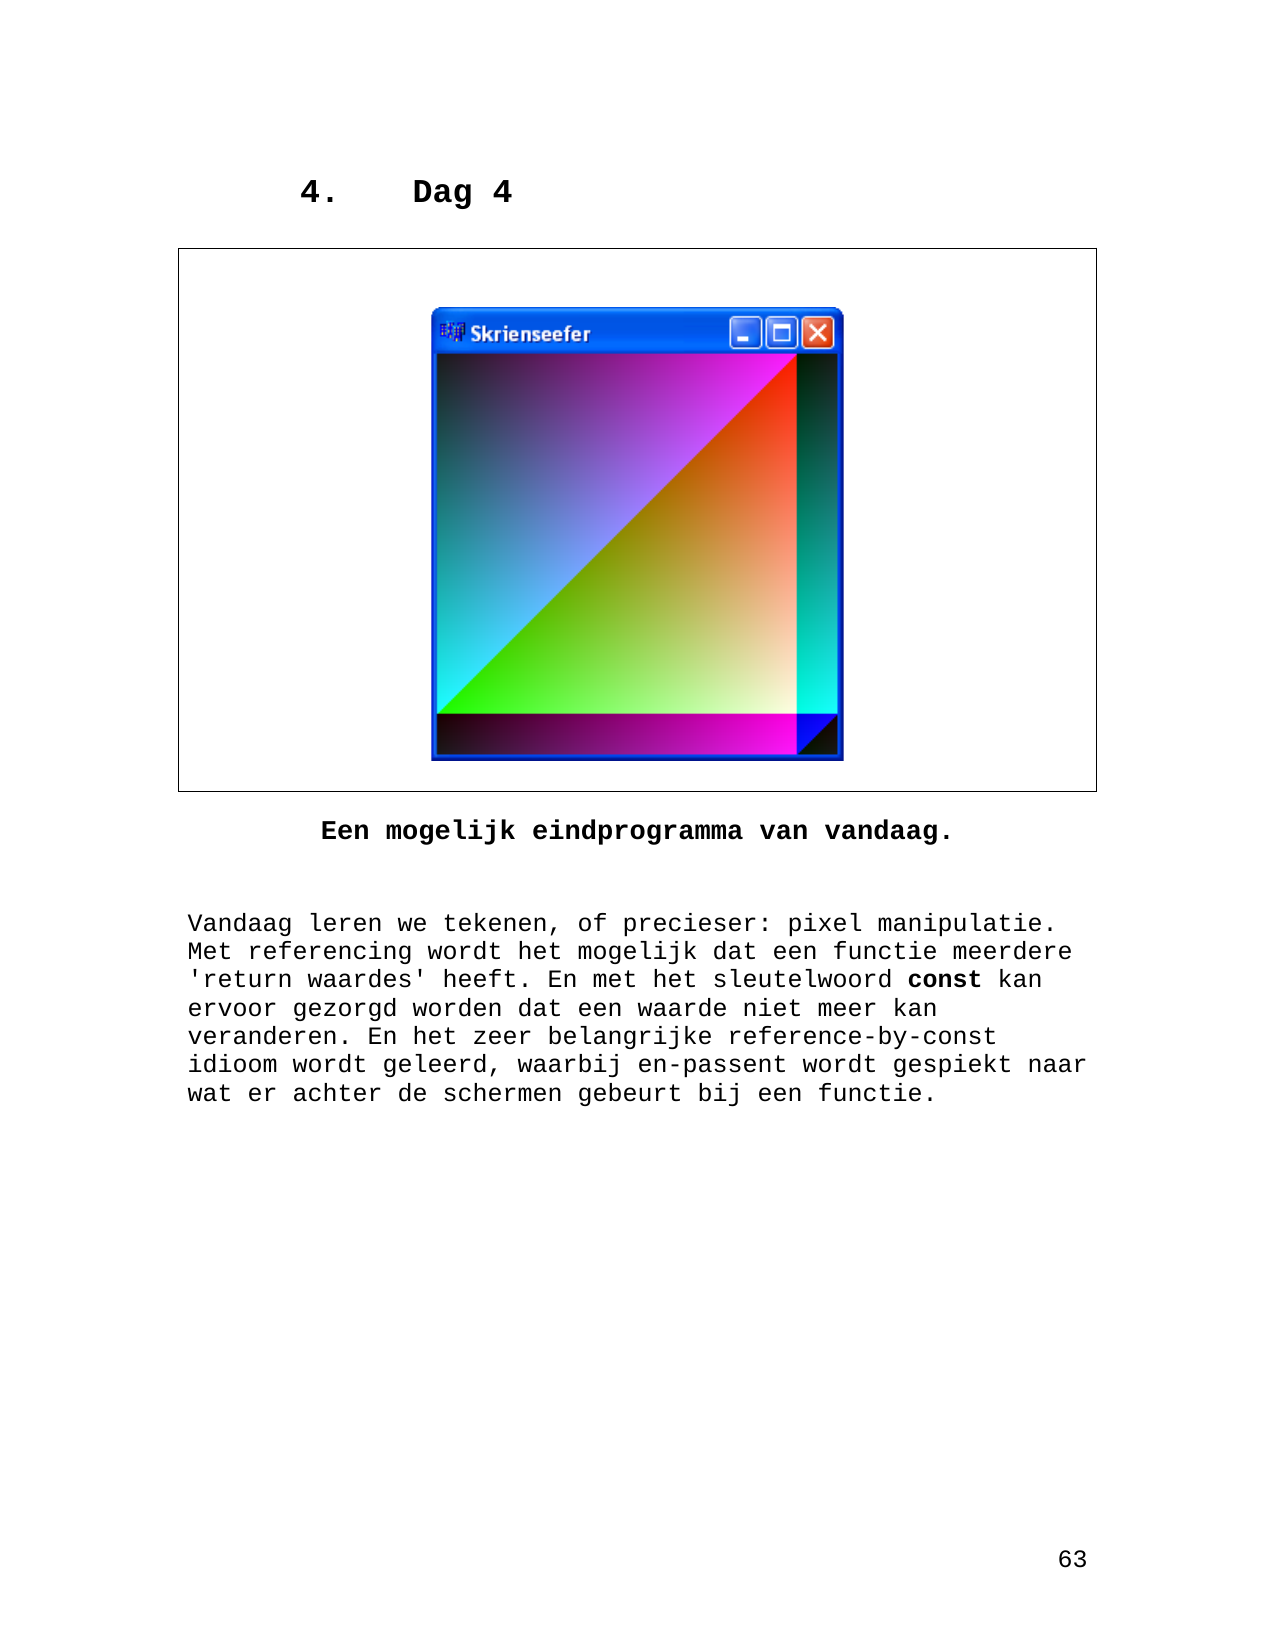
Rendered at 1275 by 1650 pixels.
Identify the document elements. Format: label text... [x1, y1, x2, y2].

subtitle Dag 4 [300, 175, 1087, 213]
subtitle Een mogelijk eindprogramma van vandaag. [187, 817, 1087, 847]
text Vandaag leren we tekenen, of precieser: pixel manipulatie. Met referencing wordt het mogelijk dat een functie meerdere 'return waardes' heeft. En met het sleutelwoord const kan ervoor gezorgd worden dat een waarde niet meer kan veranderen. En het zeer belangrijke reference-by-const idioom wordt geleerd, waarbij en-passent wordt gespiekt naar wat er achter de schermen gebeurt bij een functie. [187, 910, 1087, 1109]
picture [431, 307, 844, 761]
